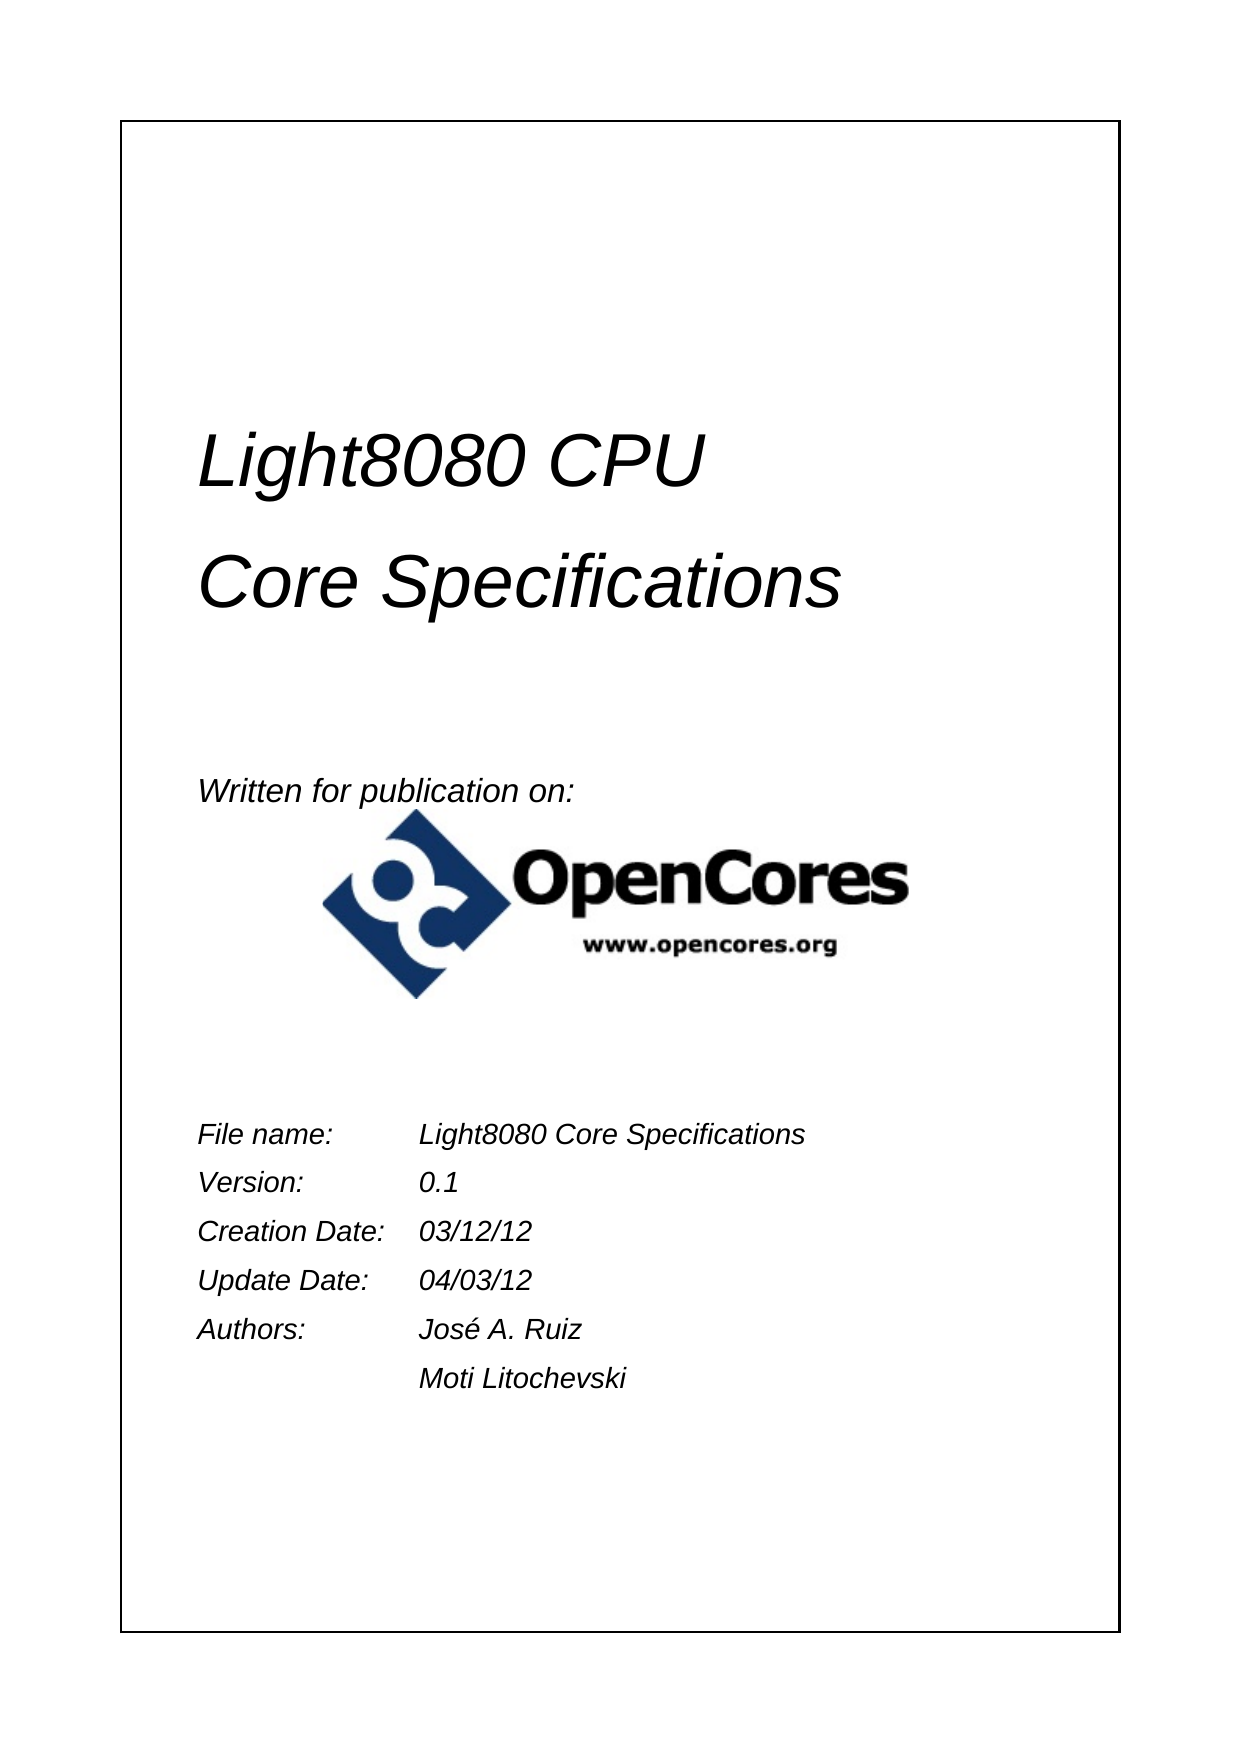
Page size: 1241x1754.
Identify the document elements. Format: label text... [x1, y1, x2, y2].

text Moti Litochevski [197, 1362, 1043, 1394]
text Creation Date: 03/12/12 [197, 1215, 1043, 1248]
text Light8080 CPU [197, 419, 1043, 502]
picture [322, 809, 909, 999]
text Authors: José A. Ruiz [197, 1313, 1043, 1346]
text Version: 0.1 [197, 1166, 1043, 1199]
text Update Date: 04/03/12 [197, 1264, 1043, 1297]
text Written for publication on: [197, 772, 1043, 809]
text File name: Light8080 Core Specifications [197, 1118, 1043, 1150]
text Core Specifications [197, 539, 1043, 623]
